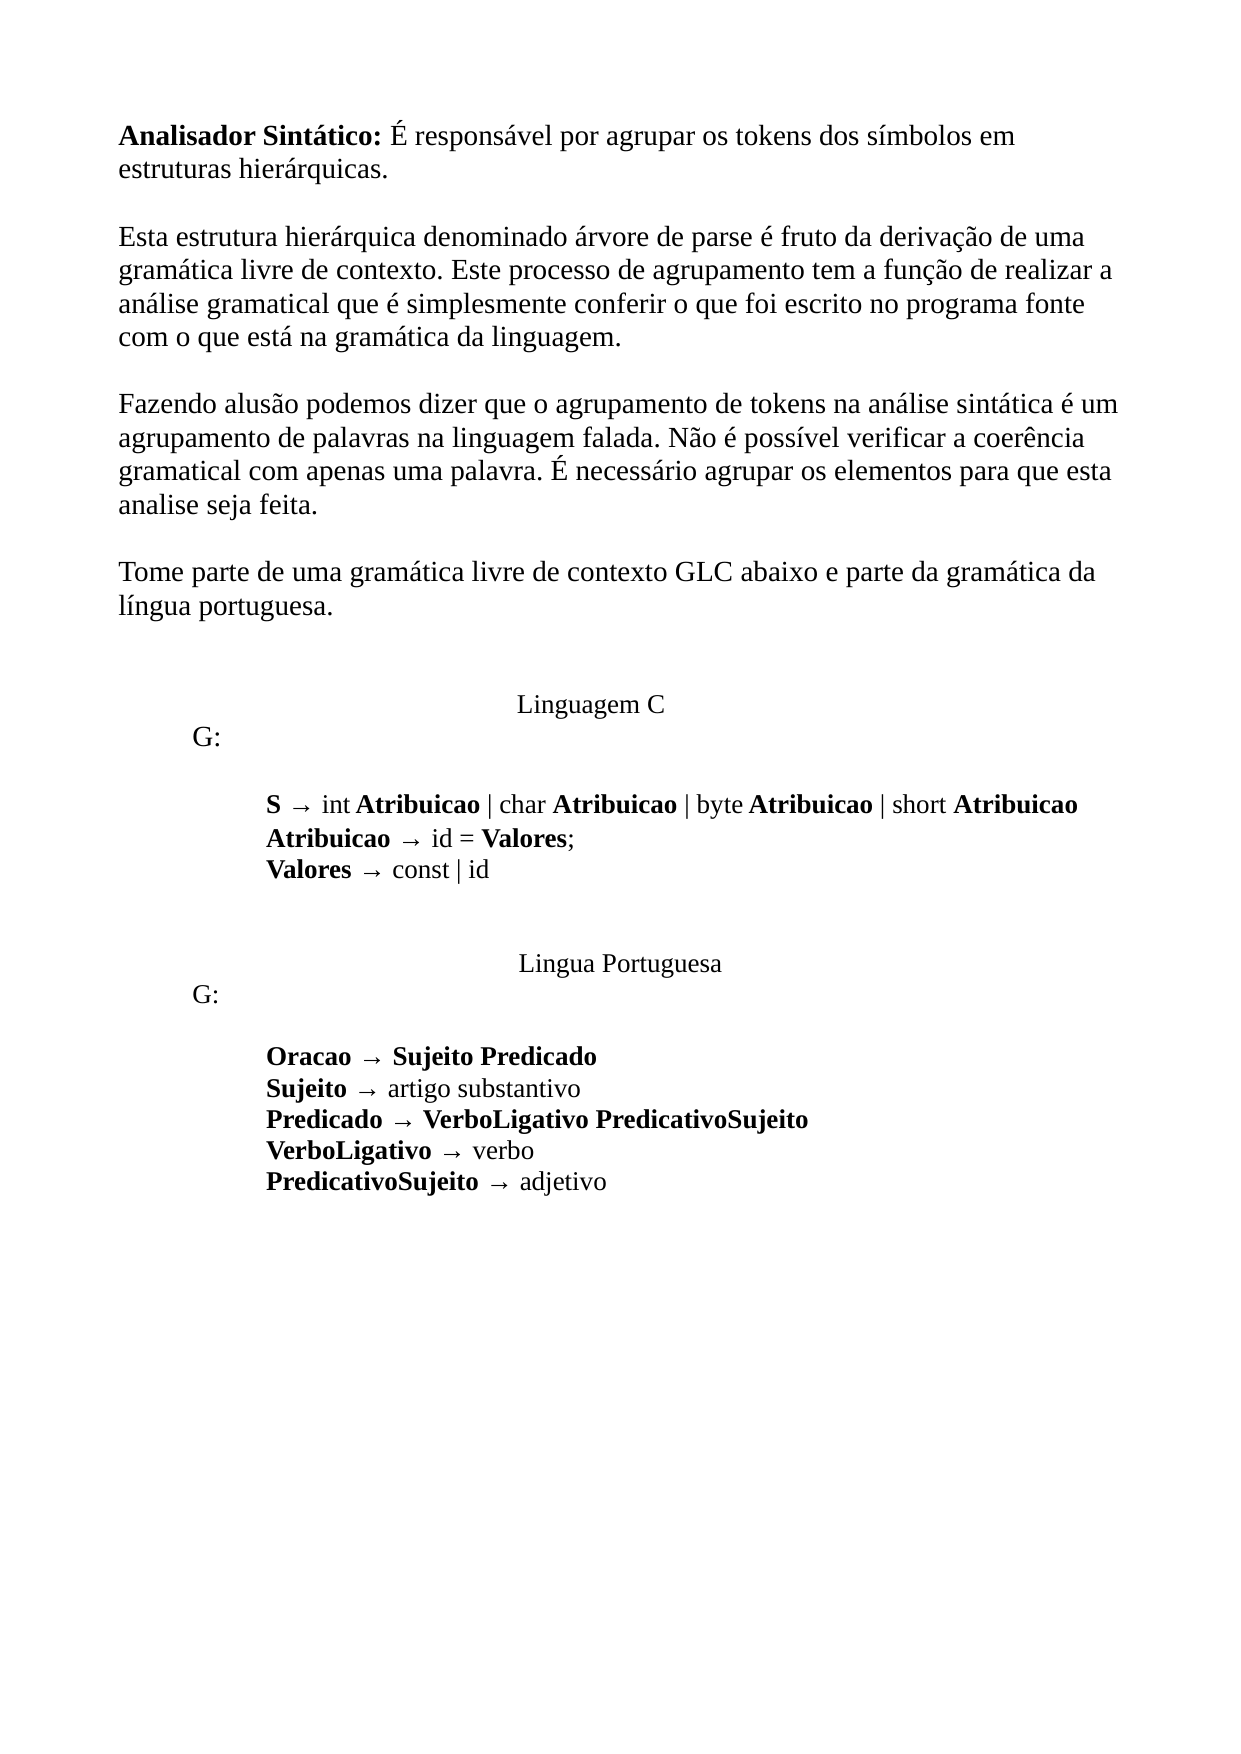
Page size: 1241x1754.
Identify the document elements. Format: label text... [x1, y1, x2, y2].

text Esta estrutura hierárquica denominado árvore de parse é fruto da derivação de uma gramática livre de contexto. Este processo de agrupamento tem a função de realizar a análise gramatical que é simplesmente conferir o que foi escrito no programa fonte com o que está na gramática da linguagem. [118, 219, 1122, 353]
text Atribuicao → id = Valores; [118, 820, 1122, 854]
text Oracao → Sujeito Predicado [118, 1041, 1122, 1072]
text S → int Atribuicao | char Atribuicao | byte Atribuicao | short Atribuicao [118, 787, 1122, 820]
text Tome parte de uma gramática livre de contexto GLC abaixo e parte da gramática da língua portuguesa. [118, 554, 1122, 621]
text G: [118, 978, 1122, 1009]
text VerboLigativo → verbo [118, 1134, 1122, 1165]
text Analisador Sintático: É responsável por agrupar os tokens dos símbolos em estruturas hierárquicas. [118, 118, 1122, 185]
text Fazendo alusão podemos dizer que o agrupamento de tokens na análise sintática é um agrupamento de palavras na linguagem falada. Não é possível verificar a coerência gramatical com apenas uma palavra. É necessário agrupar os elementos para que esta analise seja feita. [118, 386, 1122, 521]
text Predicado → VerboLigativo PredicativoSujeito [118, 1103, 1122, 1134]
text Valores → const | id [118, 854, 1122, 885]
text Lingua Portuguesa [118, 947, 1122, 978]
text PredicativoSujeito → adjetivo [118, 1165, 1122, 1196]
text Sujeito → artigo substantivo [118, 1072, 1122, 1103]
text G: [118, 719, 1122, 753]
text Linguagem C [118, 688, 1122, 719]
